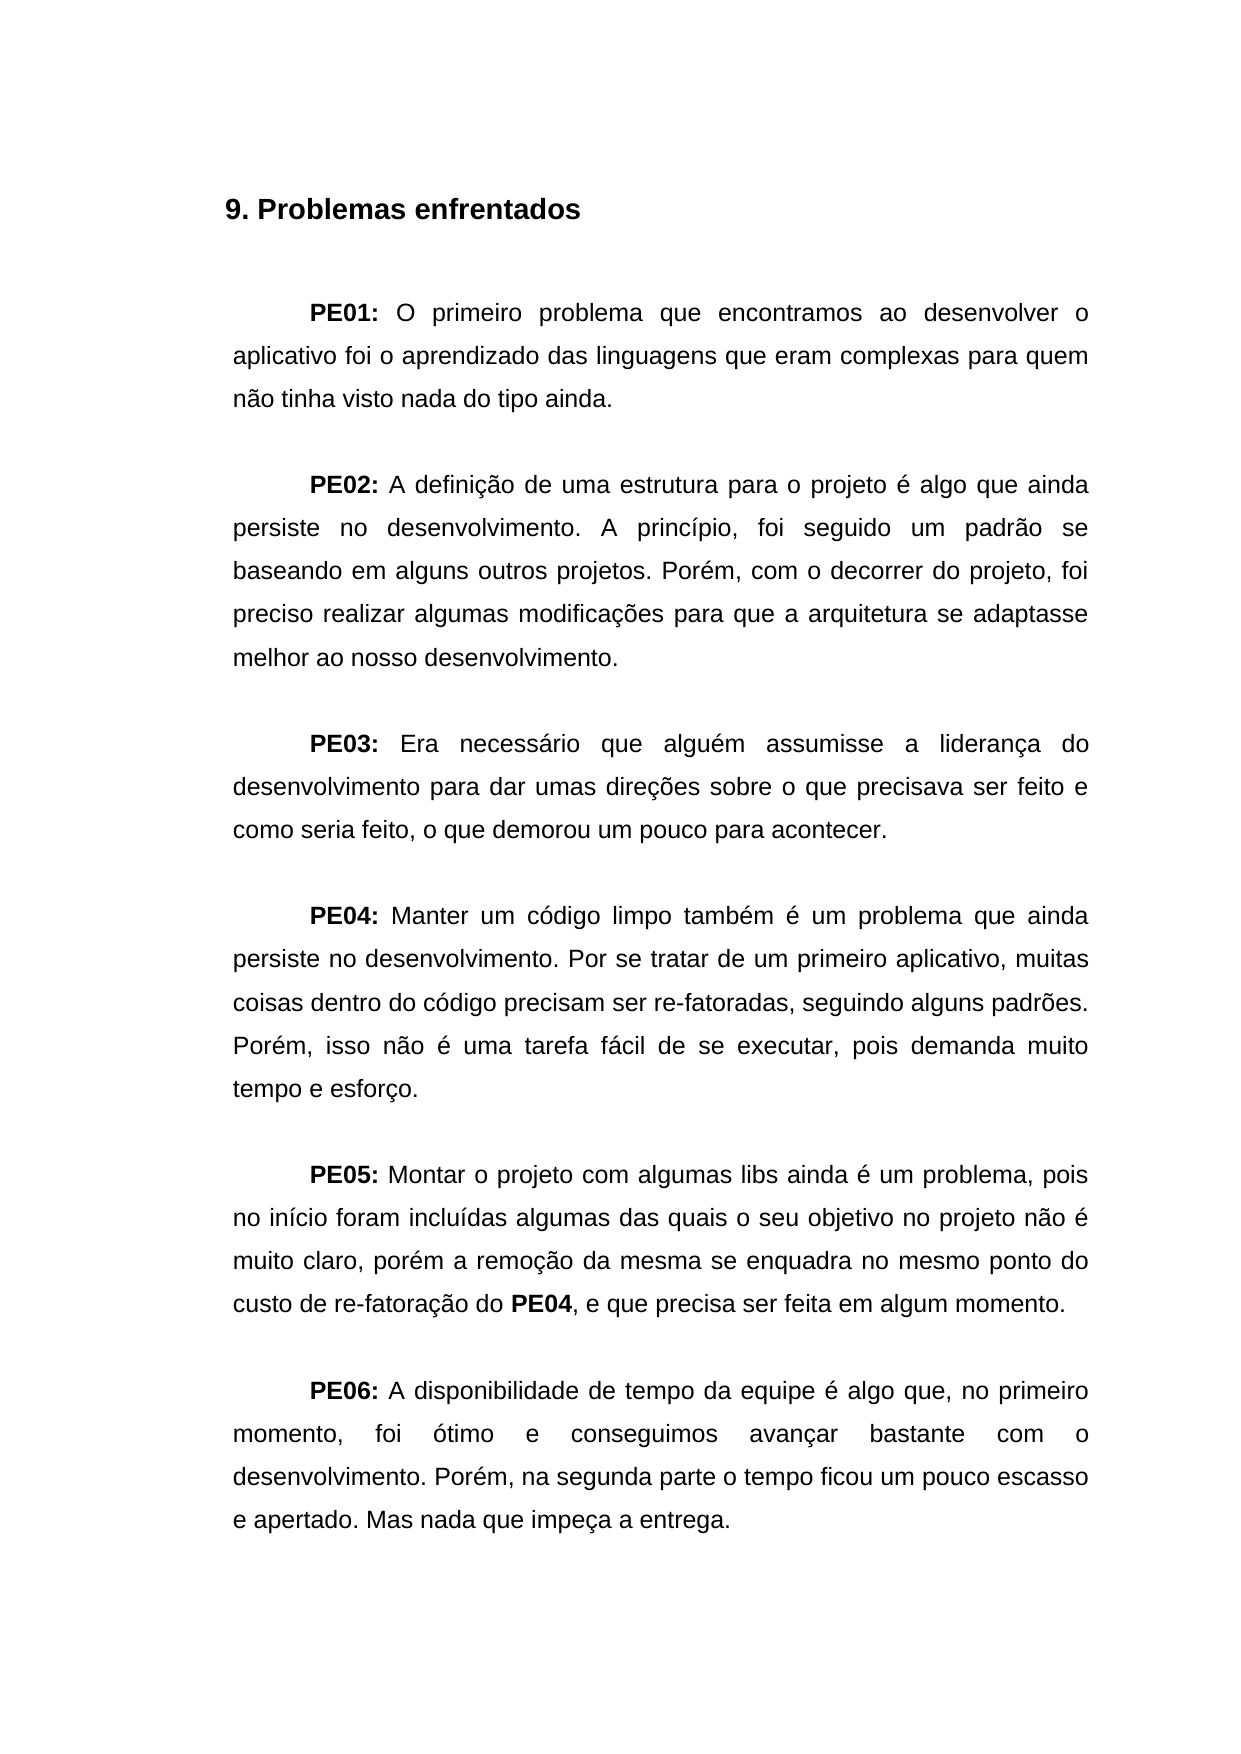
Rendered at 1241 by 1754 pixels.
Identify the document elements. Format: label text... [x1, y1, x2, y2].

text PE04: Manter um código limpo também é um problema que ainda persiste no desenvolvimento. Por se tratar de um primeiro aplicativo, muitas coisas dentro do código precisam ser re-fatoradas, seguindo alguns padrões. Porém, isso não é uma tarefa fácil de se executar, pois demanda muito tempo e esforço. [233, 901, 1090, 1103]
text PE02: A definição de uma estrutura para o projeto é algo que ainda persiste no desenvolvimento. A princípio, foi seguido um padrão se baseando em alguns outros projetos. Porém, com o decorrer do projeto, foi preciso realizar algumas modificações para que a arquitetura se adaptasse melhor ao nosso desenvolvimento. [233, 470, 1090, 671]
text PE01: O primeiro problema que encontramos ao desenvolver o aplicativo foi o aprendizado das linguagens que eram complexas para quem não tinha visto nada do tipo ainda. [233, 298, 1090, 413]
subtitle 9. Problemas enfrentados [225, 192, 1090, 225]
text PE05: Montar o projeto com algumas libs ainda é um problema, pois no início foram incluídas algumas das quais o seu objetivo no projeto não é muito claro, porém a remoção da mesma se enquadra no mesmo ponto do custo de re-fatoração do PE04, e que precisa ser feita em algum momento. [233, 1160, 1090, 1318]
text PE03: Era necessário que alguém assumisse a liderança do desenvolvimento para dar umas direções sobre o que precisava ser feito e como seria feito, o que demorou um pouco para acontecer. [233, 729, 1090, 844]
text PE06: A disponibilidade de tempo da equipe é algo que, no primeiro momento, foi ótimo e conseguimos avançar bastante com o desenvolvimento. Porém, na segunda parte o tempo ficou um pouco escasso e apertado. Mas nada que impeça a entrega. [233, 1376, 1090, 1534]
